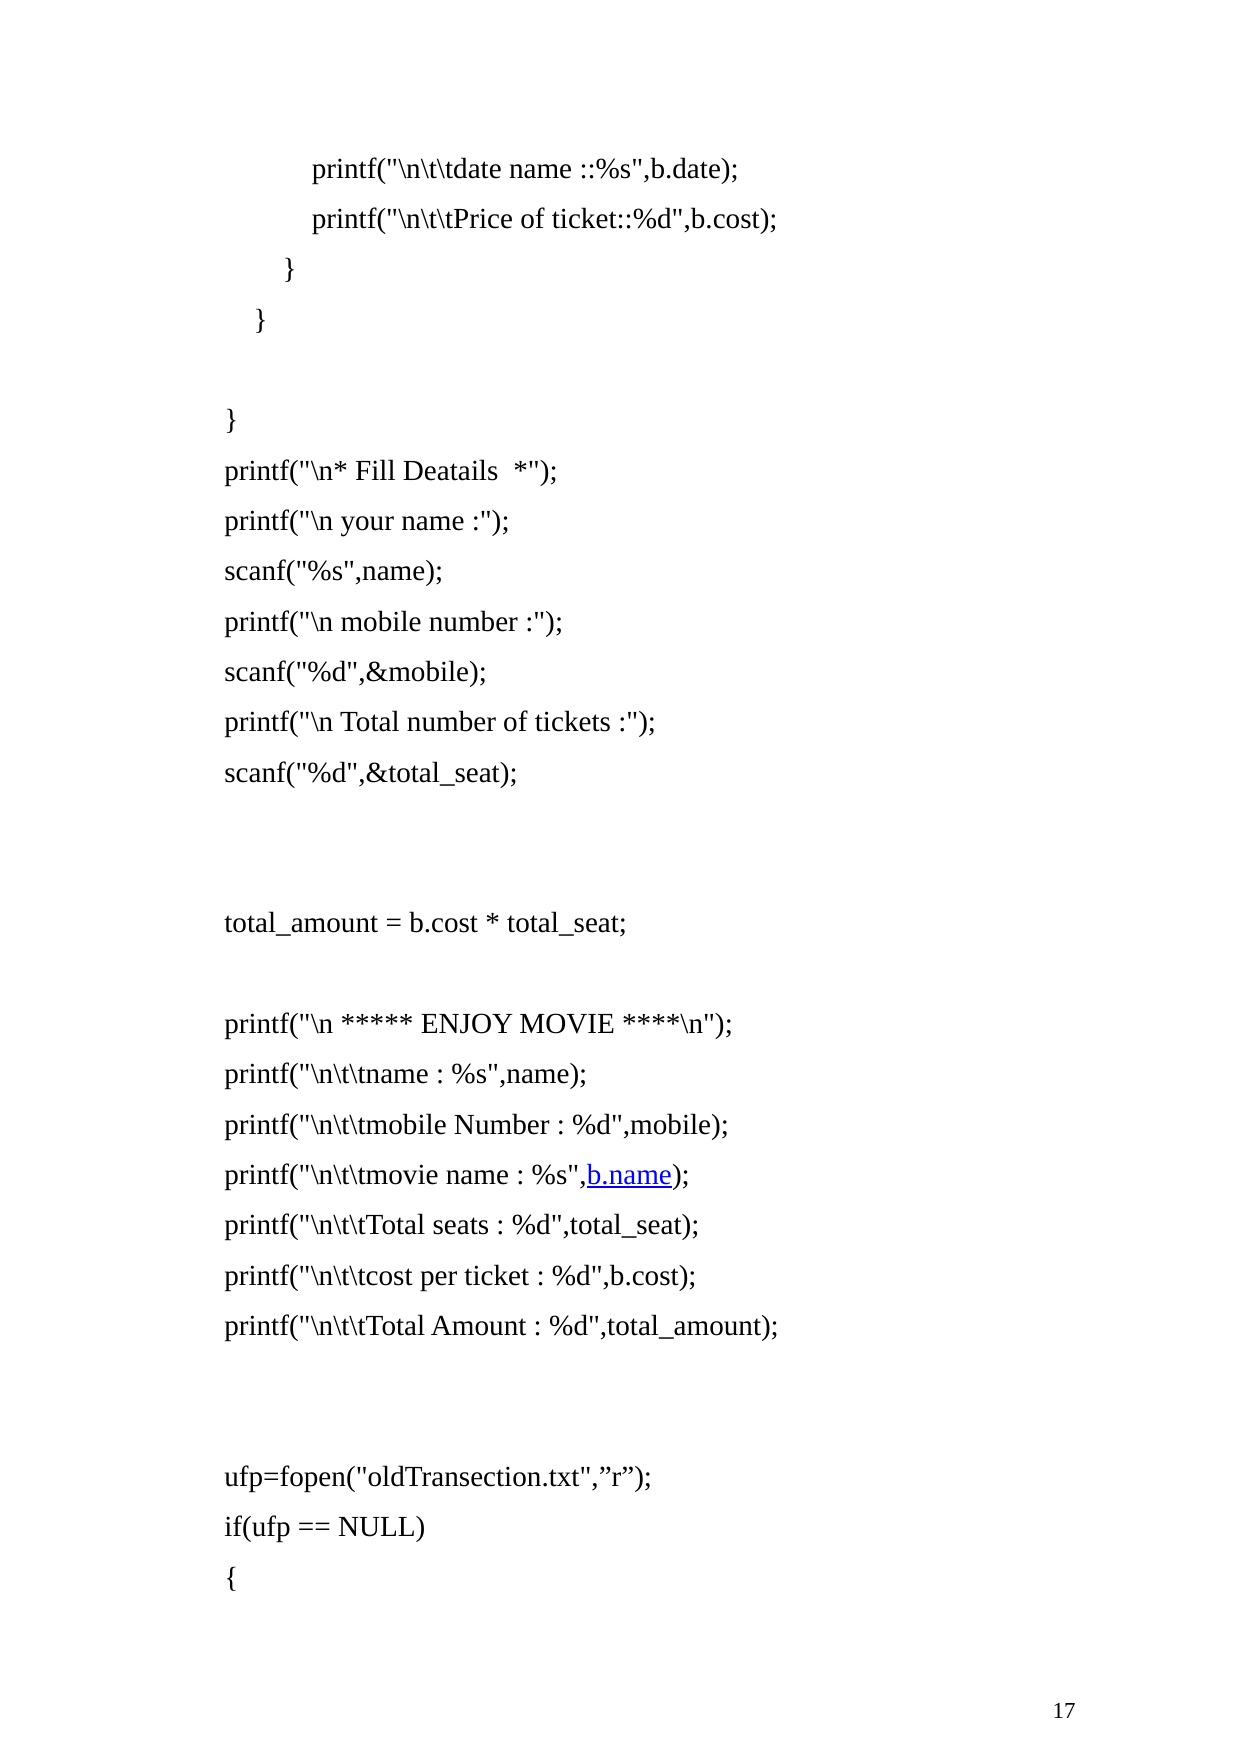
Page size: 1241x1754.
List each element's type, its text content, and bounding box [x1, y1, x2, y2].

text printf("\n\t\tdate name ::%s",b.date); printf("\n\t\tPrice of ticket::%d",b.cost); } } } printf("\n* Fill Deatails *"); printf("\n your name :"); scanf("%s",name); printf("\n mobile number :"); scanf("%d",&mobile); printf("\n Total number of tickets :"); scanf("%d",&total_seat); total_amount = b.cost * total_seat; printf("\n ***** ENJOY MOVIE ****\n"); printf("\n\t\tname : %s",name); printf("\n\t\tmobile Number : %d",mobile); printf("\n\t\tmovie name : %s",b.name); printf("\n\t\tTotal seats : %d",total_seat); printf("\n\t\tcost per ticket : %d",b.cost); printf("\n\t\tTotal Amount : %d",total_amount); ufp=fopen("oldTransection.txt",”r”); if(ufp == NULL) { [195, 151, 1075, 1593]
